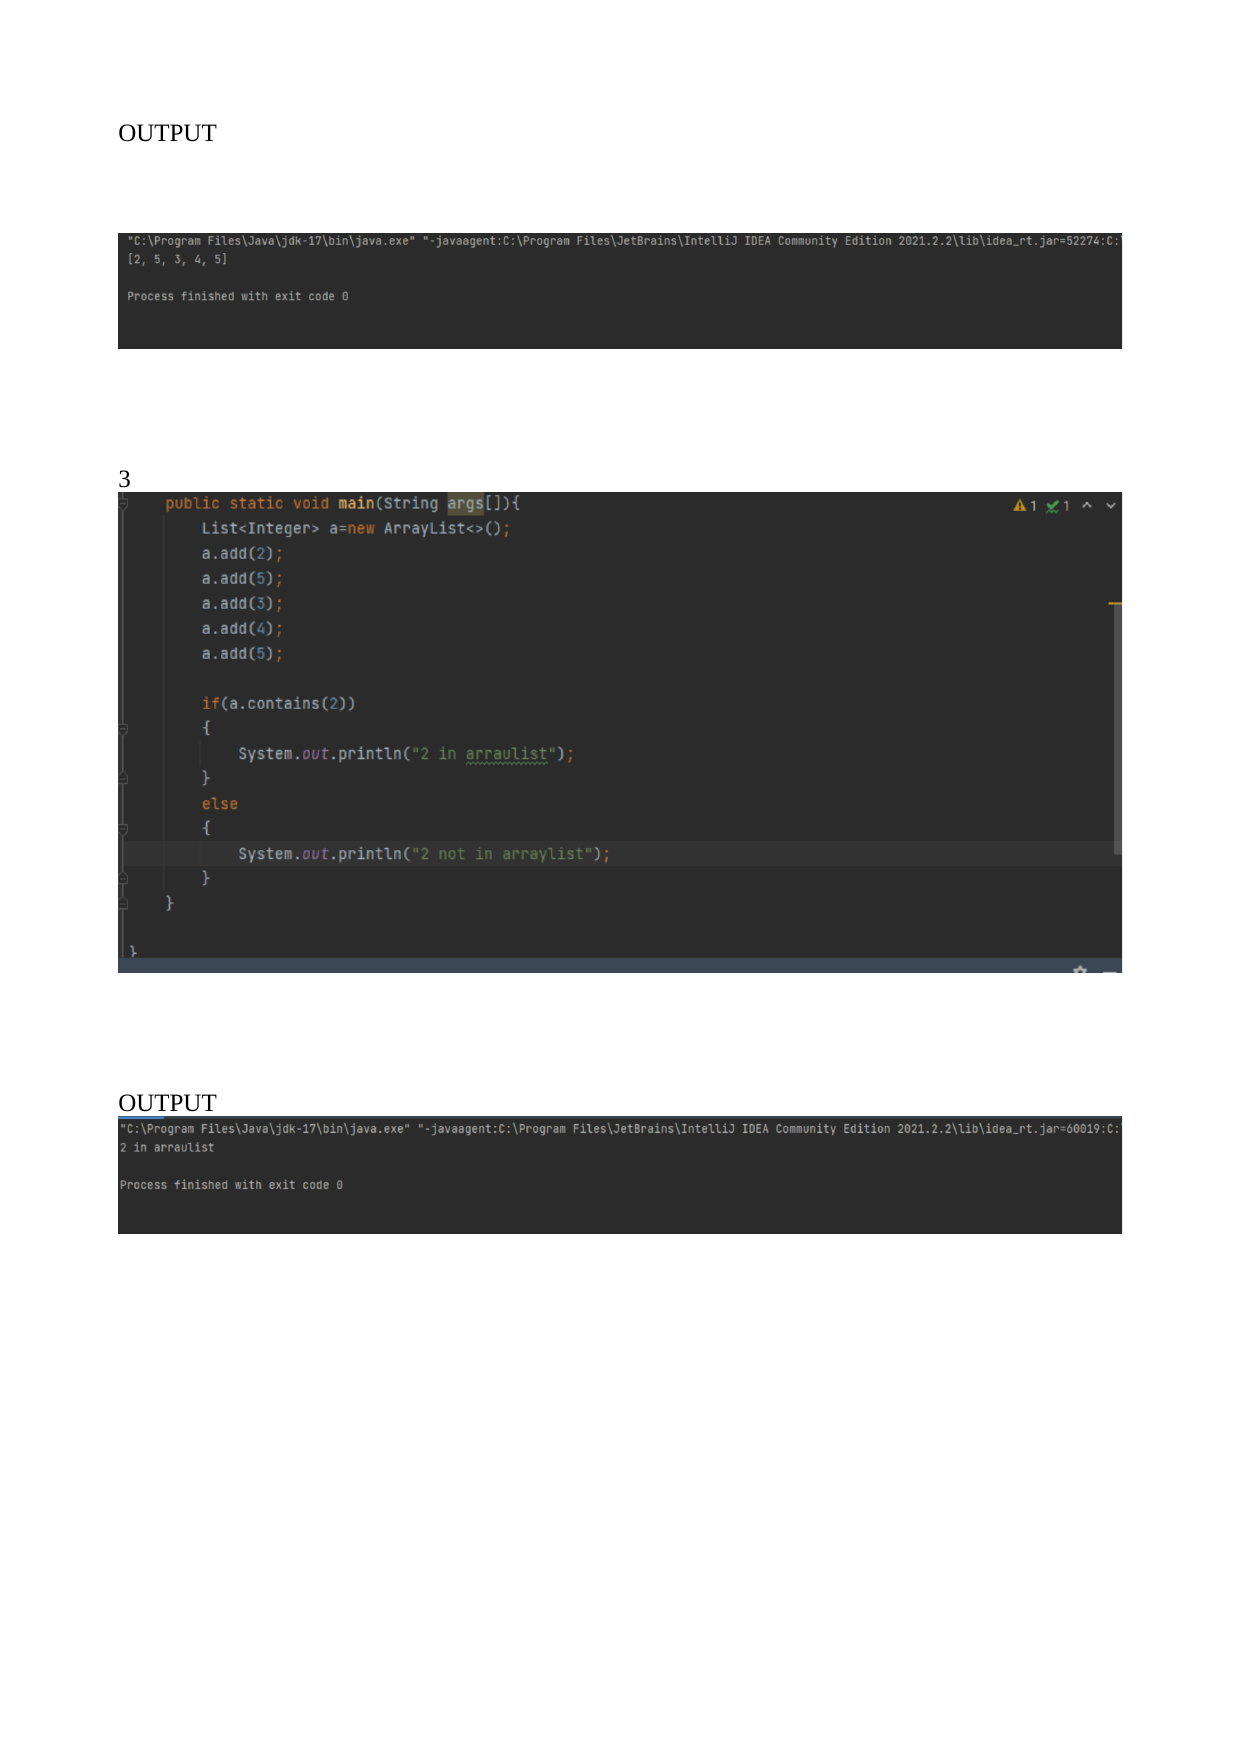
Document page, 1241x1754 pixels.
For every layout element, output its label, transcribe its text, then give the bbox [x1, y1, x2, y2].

picture [118, 1116, 1123, 1234]
text OUTPUT [118, 118, 1122, 147]
picture [118, 233, 1123, 349]
text 3 [118, 464, 1122, 492]
picture [118, 492, 1123, 973]
text OUTPUT [118, 1088, 1122, 1116]
